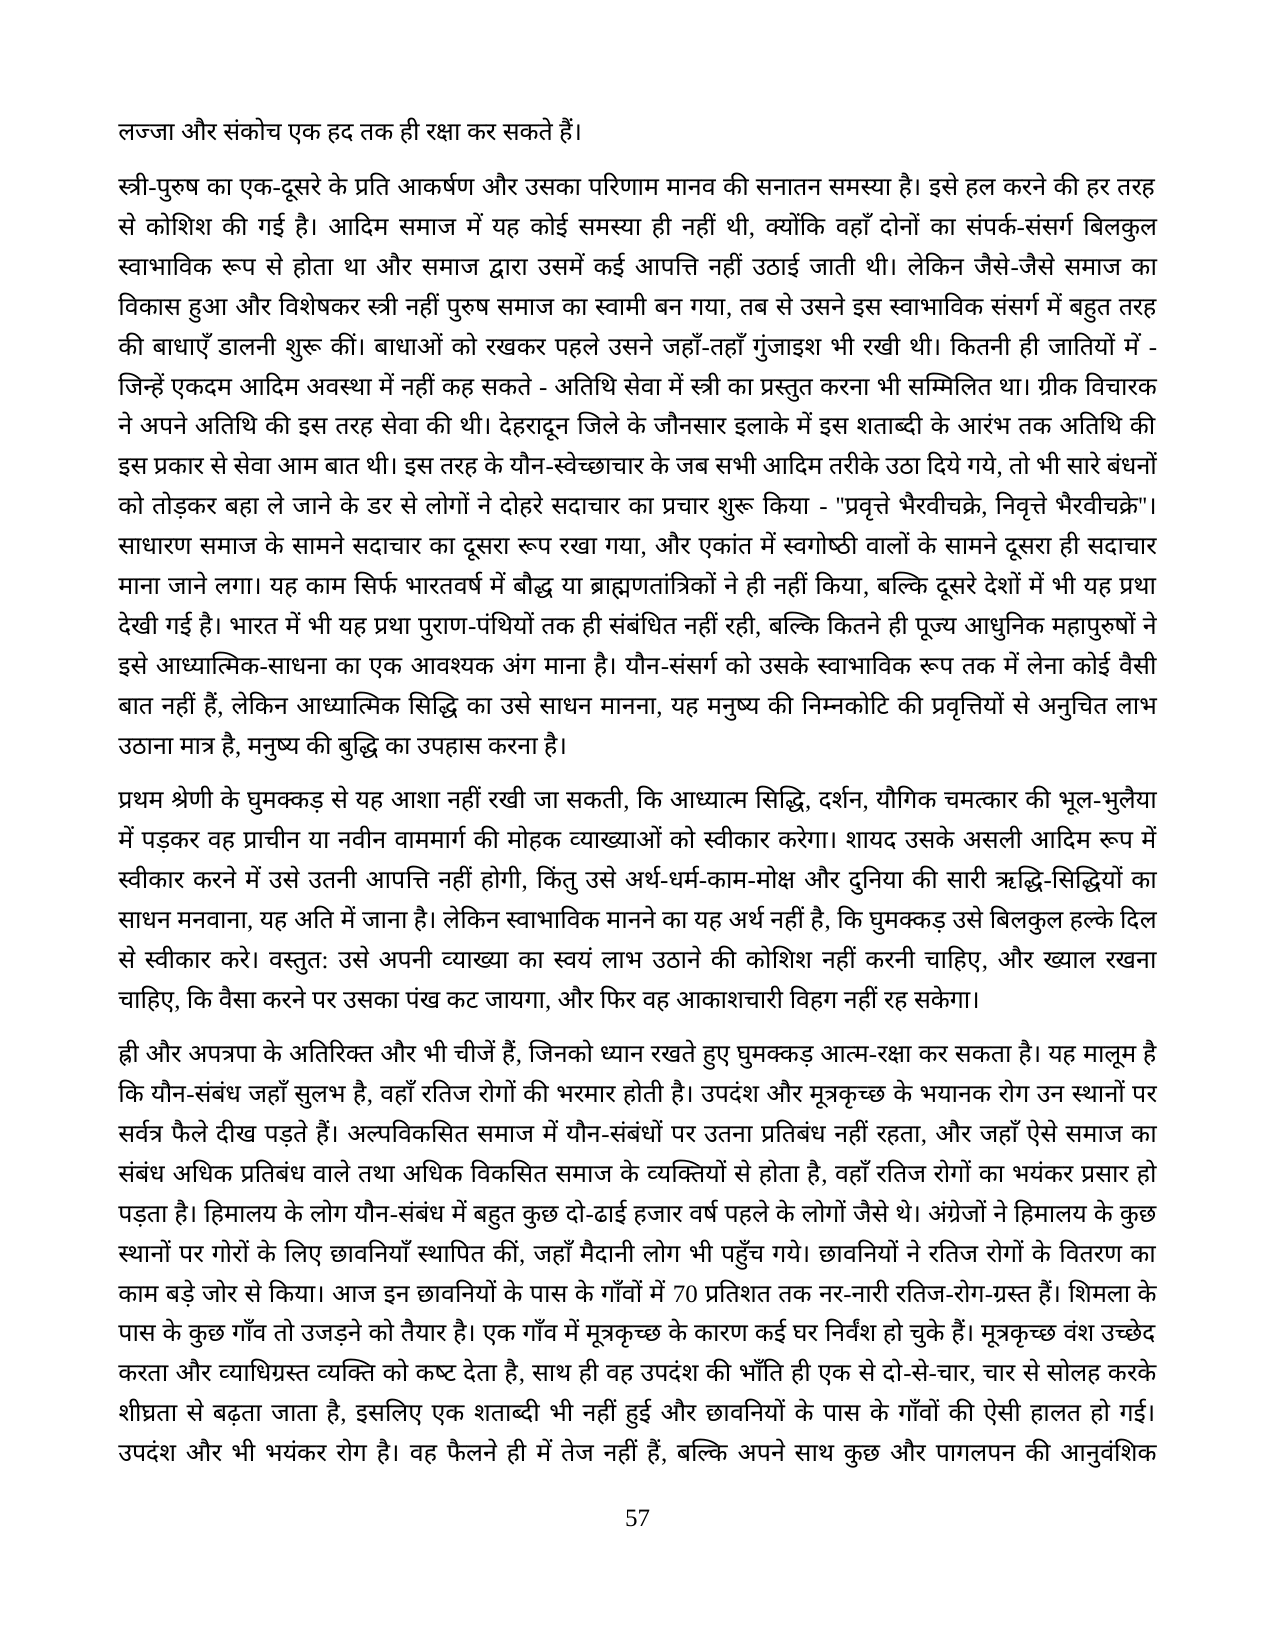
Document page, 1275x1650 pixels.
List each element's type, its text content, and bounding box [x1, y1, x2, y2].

text लज्‍जा और संकोच एक हद तक ही रक्षा कर सकते हैं। [118, 118, 1157, 151]
text प्रथम श्रेणी के घुमक्कड़ से यह आशा नहीं रखी जा सकती, कि आध्‍यात्‍म सिद्धि, दर्शन, यौगिक चमत्‍कार की भूल-भुलैया में पड़कर वह प्राचीन या नवीन वाममार्ग की मोहक व्‍याख्‍याओं को स्वीकार करेगा। शायद उसके असली आदिम रूप में स्वीकार करने में उसे उतनी आपत्ति नहीं होगी, किंतु उसे अर्थ-धर्म-काम-मोक्ष और दुनिया की सारी ऋद्धि-सिद्धियों का साधन मनवाना, यह अति में जाना है। लेकिन स्वाभाविक मानने का यह अर्थ नहीं है, कि घुमक्कड़ उसे बिलकुल हल्‍के दिल से स्वीकार करे। वस्‍तुत: उसे अपनी व्‍याख्‍या का स्वयं लाभ उठाने की कोशिश नहीं करनी चाहिए, और ख्‍याल रखना चाहिए, कि वैसा करने पर उसका पंख कट जायगा, और फिर वह आकाशचारी विहग नहीं रह सकेगा। [118, 786, 1157, 1018]
text ह्री और अपत्रपा के अतिरिक्‍त और भी चीजें हैं, जिनको ध्‍यान रखते हुए घुमक्कड़ आत्‍म-रक्षा कर सकता है। यह मालूम है कि यौन-संबंध जहाँ सुलभ है, वहाँ रतिज रोगों की भरमार होती है। उपदंश और मूत्रकृच्‍छ के भयानक रोग उन स्‍थानों पर सर्वत्र फैले दीख पड़ते हैं। अल्‍पविकसित समाज में यौन-संबंधों पर उतना प्रतिबंध नहीं रहता, और जहाँ ऐसे समाज का संबंध अधिक प्रतिबंध वाले तथा अधिक विकसित समाज के व्‍यक्तियों से होता है, वहाँ रतिज रोगों का भयंकर प्रसार हो पड़ता है। हिमालय के लोग यौन-संबंध में बहुत कुछ दो-ढाई हजार वर्ष पहले के लोगों जैसे थे। अंग्रेजों ने हिमालय के कुछ स्‍थानों पर गोरों के लिए छावनियाँ स्‍थापित कीं, जहाँ मैदानी लोग भी पहुँच गये। छावनियों ने रतिज रोगों के वितरण का काम बड़े जोर से किया। आज इन छावनियों के पास के गाँवों में 70 प्रतिशत तक नर-नारी रतिज-रोग-ग्रस्‍त हैं। शिमला के पास के कुछ गाँव तो उजड़ने को तैयार है। एक गाँव में मूत्रकृच्‍छ के कारण कई घर निर्वंश हो चुके हैं। मूत्रकृच्‍छ वंश उच्‍छेद करता और व्‍याधिग्रस्‍त व्‍यक्ति को कष्‍ट देता है, साथ ही वह उपदंश की भाँति ही एक से दो-से-चार, चार से सोलह करके शीघ्रता से बढ़ता जाता है, इसलिए एक शताब्‍दी भी नहीं हुई और छावनियों के पास के गाँवों की ऐसी हालत हो गई। उपदंश और भी भयंकर रोग है। वह फैलने ही में तेज नहीं हैं, बल्कि अपने साथ कुछ और पागलपन की आनुवंशिक [118, 1039, 1157, 1472]
text स्‍त्री-पुरुष का एक-दूसरे के प्रति आकर्षण और उसका परिणाम मानव की सनातन समस्‍या है। इसे हल करने की हर तरह से कोशिश की गई है। आदिम समाज में यह कोई समस्‍या ही नहीं थी, क्‍योंकि वहाँ दोनों का संपर्क-संसर्ग बिलकुल स्वाभाविक रूप से होता था और समाज द्वारा उसमें कई आपत्ति नहीं उठाई जाती थी। लेकिन जैसे-जैसे समाज का विकास हुआ और विशेषकर स्‍त्री नहीं पुरुष समाज का स्वामी बन गया, तब से उसने इस स्वाभाविक संसर्ग में बहुत तरह की बाधाएँ डालनी शुरू कीं। बाधाओं को रखकर पहले उसने जहाँ-तहाँ गुंजाइश भी रखी थी। कितनी ही जातियों में - जिन्हें एकदम आदिम अवस्‍था में नहीं कह सकते - अतिथि सेवा में स्‍त्री का प्रस्‍तुत करना भी सम्मिलित था। ग्रीक विचारक ने अपने अतिथि की इस तरह सेवा की थी। देहरादून जिले के जौनसार इलाके में इस शताब्‍दी के आरंभ तक अतिथि की इस प्रकार से सेवा आम बात थी। इस तरह के यौन-स्‍वेच्‍छाचार के जब सभी आदिम तरीके उठा दिये गये, तो भी सारे बंधनों को तोड़कर बहा ले जाने के डर से लोगों ने दोहरे सदाचार का प्रचार शुरू किया - ''प्रवृत्ते भैरवीचक्रे, निवृत्ते भैरवीचक्रे''। साधारण समाज के सामने सदाचार का दूसरा रूप रखा गया, और एकांत में स्वगोष्‍ठी वालों के सामने दूसरा ही सदाचार माना जाने लगा। यह काम सिर्फ भारतवर्ष में बौद्ध या ब्राह्मणतांत्रिकों ने ही नहीं किया, बल्कि दूसरे देशों में भी यह प्रथा देखी गई है। भारत में भी यह प्रथा पुराण-पंथियों तक ही संबंधित नहीं रही, बल्कि कितने ही पूज्‍य आधुनिक महापुरुषों ने इसे आध्‍यात्मिक-साधना का एक आवश्‍यक अंग माना है। यौन-संसर्ग को उसके स्वाभाविक रूप तक में लेना कोई वैसी बात नहीं हैं, लेकिन आध्‍यात्मिक सिद्धि का उसे साधन मानना, यह मनुष्‍य की निम्‍न‍कोटि की प्रवृत्तियों से अनुचित लाभ उठाना मात्र है, मनुष्‍य की बुद्धि का उपहास करना है। [118, 172, 1157, 764]
